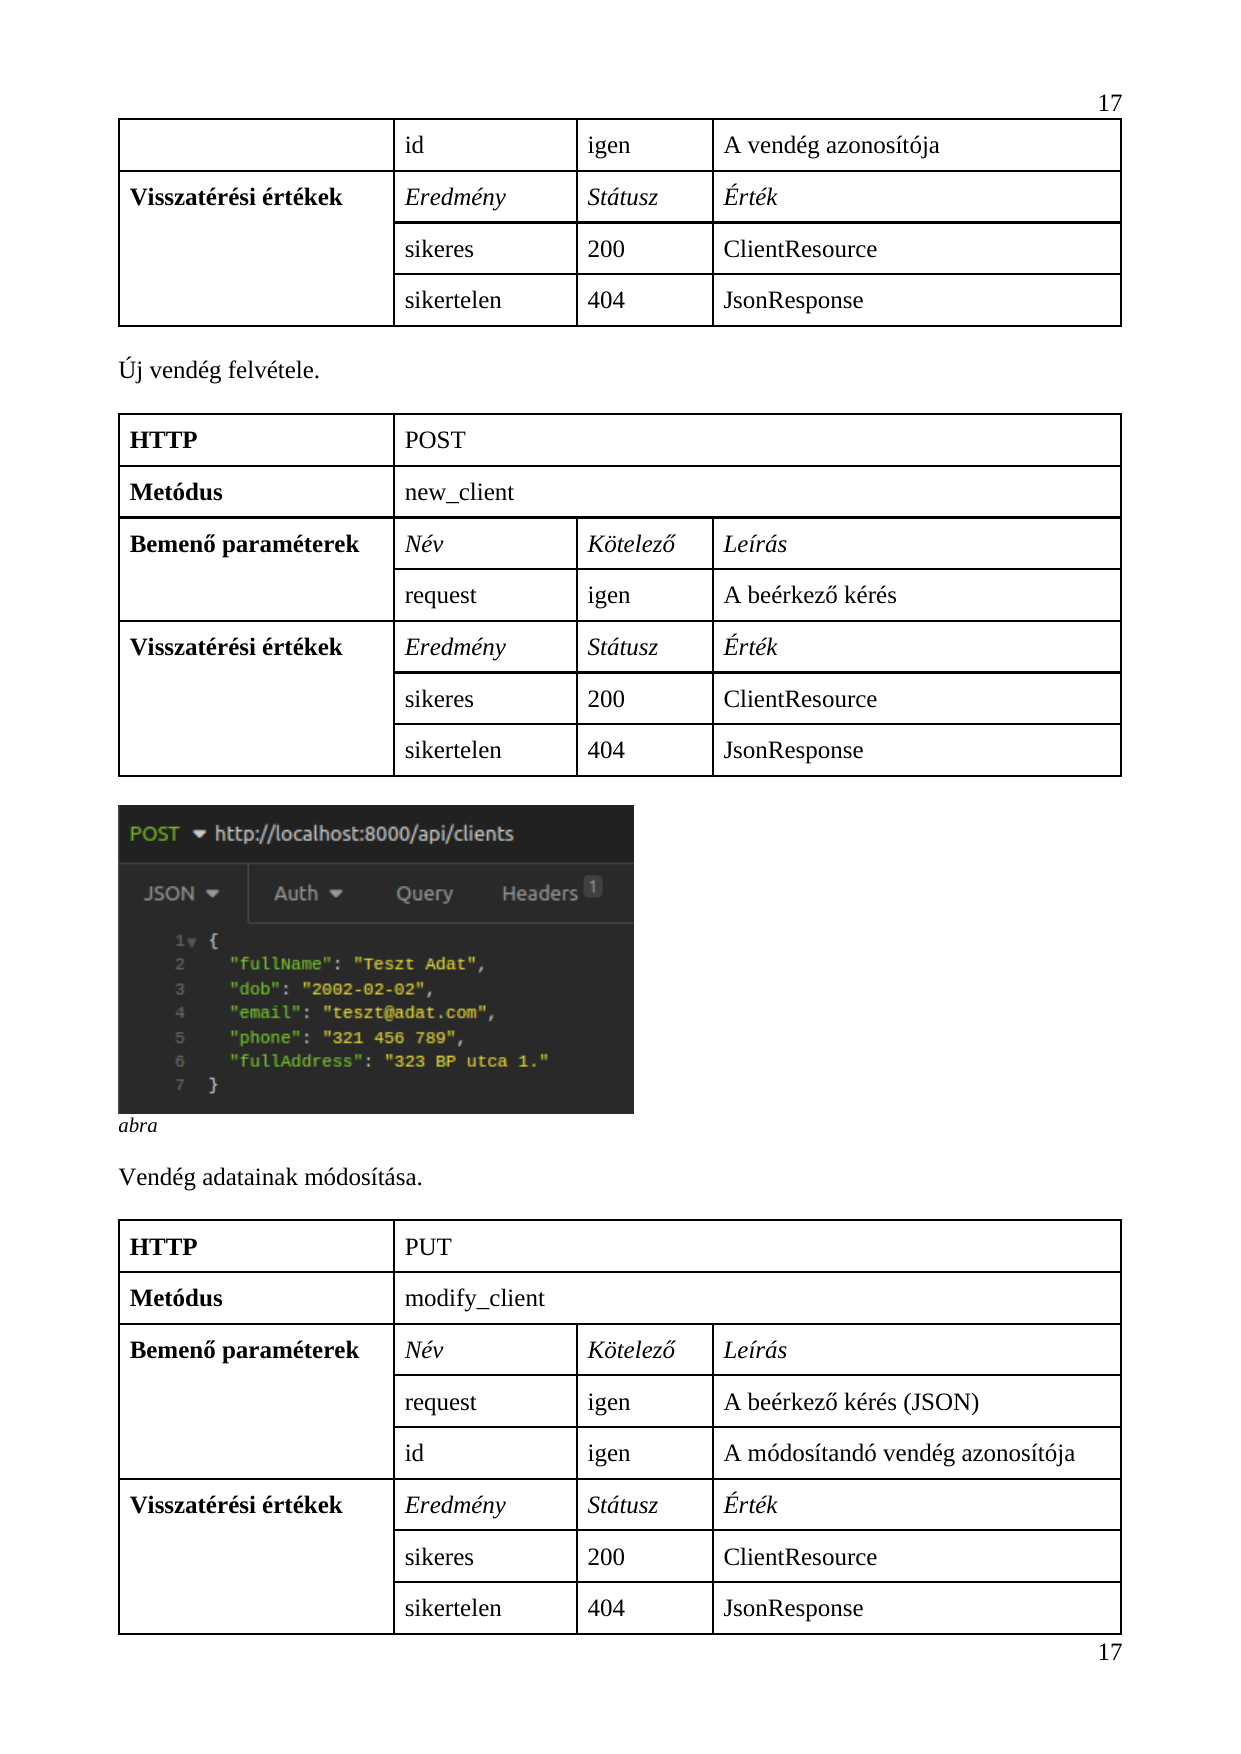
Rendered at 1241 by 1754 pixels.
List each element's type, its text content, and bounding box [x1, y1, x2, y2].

table_cell JsonResponse [714, 1583, 1120, 1632]
table_cell request [395, 1376, 576, 1426]
table_cell 200 [578, 1531, 712, 1581]
table_cell id [395, 120, 576, 170]
table_cell Metódus [120, 1273, 393, 1322]
table_cell igen [578, 120, 712, 170]
table_cell Visszatérési értékek [120, 172, 393, 325]
table_cell A beérkező kérés (JSON) [714, 1376, 1120, 1426]
table_cell 404 [578, 725, 712, 775]
table_cell Bemenő paraméterek [120, 519, 393, 620]
table_cell Eredmény [395, 1480, 576, 1529]
table_cell A vendég azonosítója [714, 120, 1120, 170]
table_cell Visszatérési értékek [120, 622, 393, 775]
table_cell [120, 120, 393, 170]
table_cell modify_client [395, 1273, 1120, 1322]
table_header PUT [395, 1221, 1120, 1271]
table_cell sikeres [395, 224, 576, 273]
table_cell A módosítandó vendég azonosítója [714, 1428, 1120, 1477]
table_cell id [395, 1428, 576, 1477]
table_header POST [395, 415, 1120, 465]
table_cell igen [578, 570, 712, 620]
table_cell Státusz [578, 172, 712, 221]
table_cell Eredmény [395, 172, 576, 221]
table_cell Kötelező [578, 519, 712, 568]
table_cell Érték [714, 1480, 1120, 1529]
table_cell 200 [578, 224, 712, 273]
table_cell JsonResponse [714, 725, 1120, 775]
table_header HTTP [120, 415, 393, 465]
table_cell Kötelező [578, 1325, 712, 1374]
table_cell igen [578, 1376, 712, 1426]
text Vendég adatainak módosítása. [118, 1162, 1122, 1190]
table_cell new_client [395, 467, 1120, 516]
table_cell request [395, 570, 576, 620]
table_cell ClientResource [714, 674, 1120, 723]
table_cell sikeres [395, 674, 576, 723]
table_cell sikertelen [395, 725, 576, 775]
table_cell sikeres [395, 1531, 576, 1581]
table_cell Érték [714, 172, 1120, 221]
table_header HTTP [120, 1221, 393, 1271]
table_cell A beérkező kérés [714, 570, 1120, 620]
table_cell sikertelen [395, 1583, 576, 1632]
table_cell JsonResponse [714, 275, 1120, 325]
table_cell 404 [578, 1583, 712, 1632]
table_cell 404 [578, 275, 712, 325]
table_cell Státusz [578, 1480, 712, 1529]
table_cell Bemenő paraméterek [120, 1325, 393, 1477]
table_cell Név [395, 1325, 576, 1374]
text abra [118, 1113, 1122, 1137]
table_cell Eredmény [395, 622, 576, 671]
table_cell ClientResource [714, 224, 1120, 273]
table_cell Metódus [120, 467, 393, 516]
table_cell Érték [714, 622, 1120, 671]
table_cell Leírás [714, 1325, 1120, 1374]
table_cell Státusz [578, 622, 712, 671]
text Új vendég felvétele. [118, 356, 1122, 384]
table_cell sikertelen [395, 275, 576, 325]
table_cell Név [395, 519, 576, 568]
table_cell Visszatérési értékek [120, 1480, 393, 1632]
table_cell Leírás [714, 519, 1120, 568]
picture [118, 805, 634, 1114]
table_cell igen [578, 1428, 712, 1477]
table_cell 200 [578, 674, 712, 723]
table_cell ClientResource [714, 1531, 1120, 1581]
